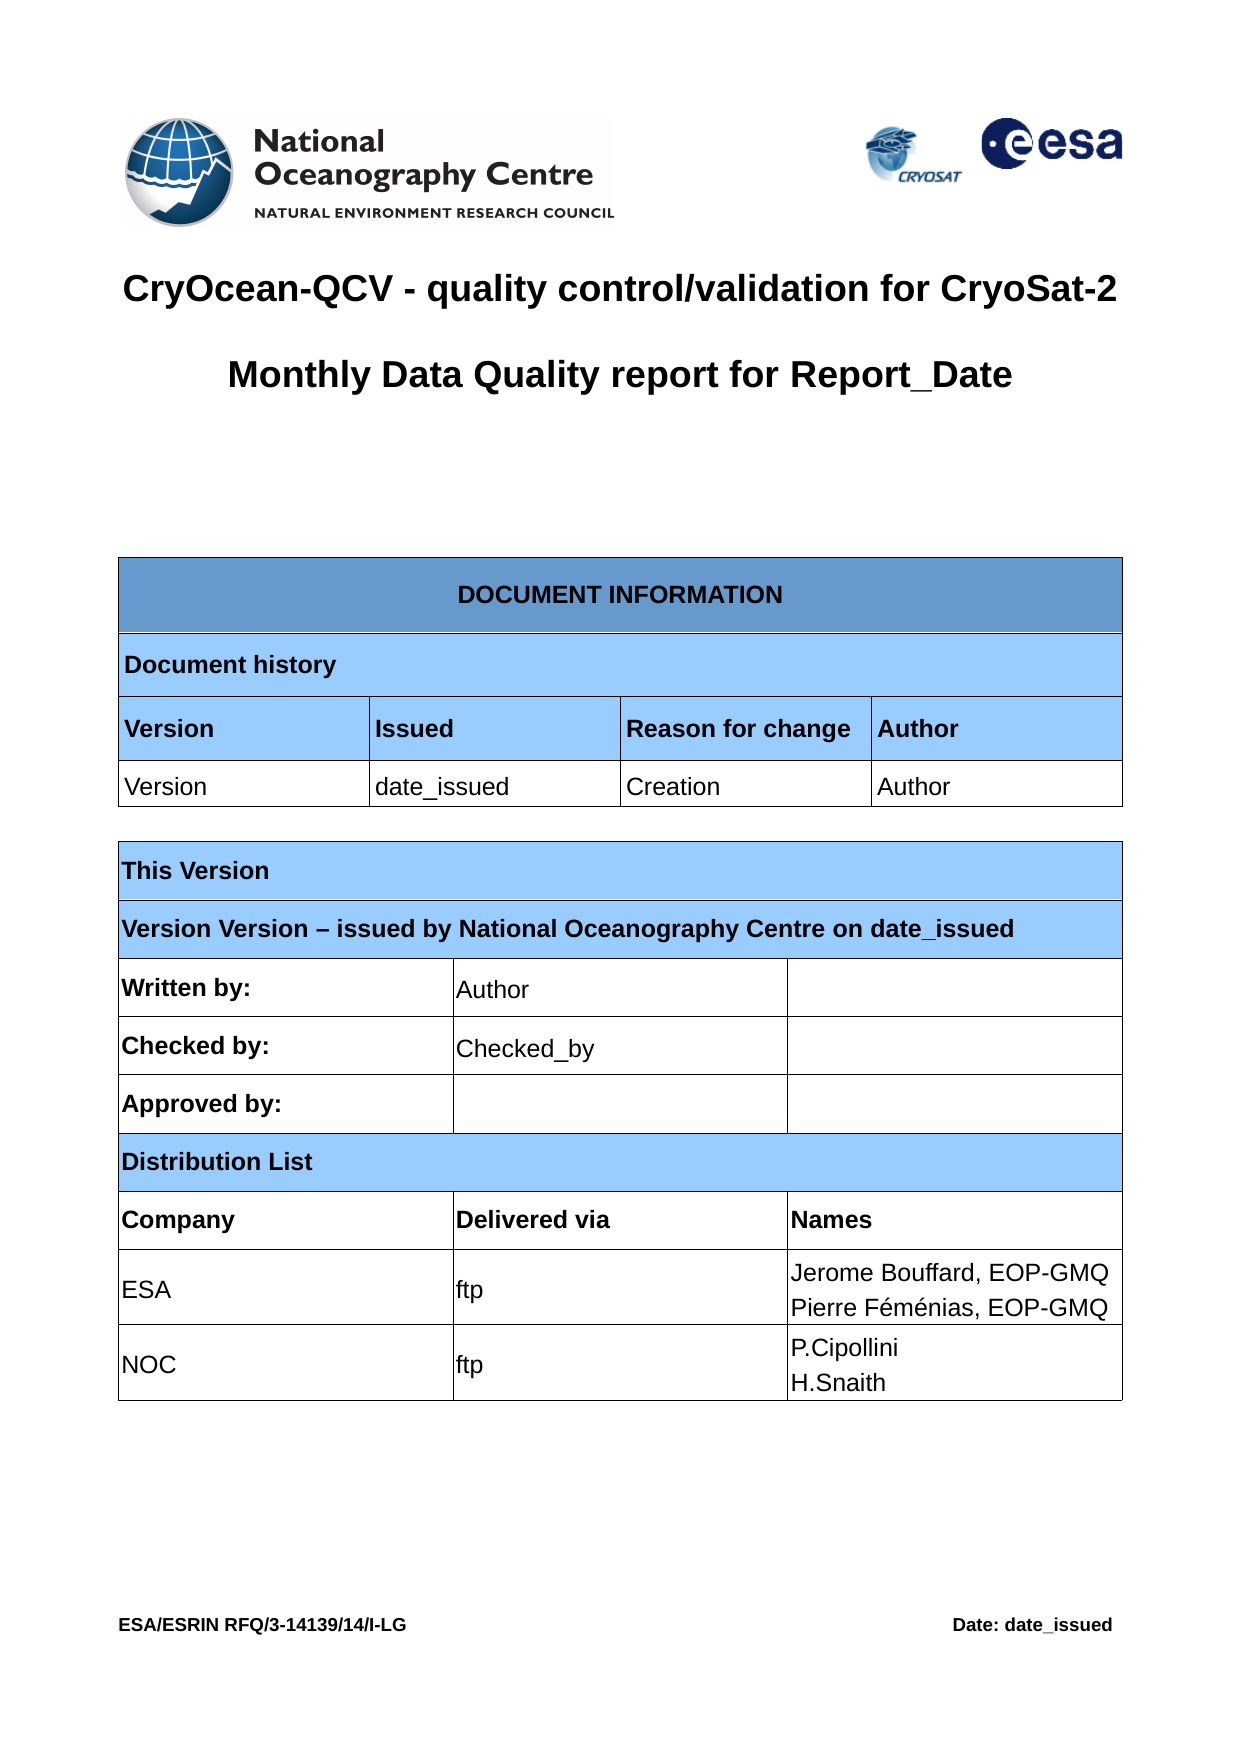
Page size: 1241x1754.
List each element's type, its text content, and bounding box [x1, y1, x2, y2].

picture [125, 118, 615, 227]
table_cell Checked_by [454, 1017, 787, 1074]
table_cell Distribution List [119, 1134, 1122, 1191]
table_cell P.Cipollini H.Snaith [788, 1325, 1122, 1399]
table_cell Written by: [119, 959, 453, 1016]
table_cell Checked by: [119, 1017, 453, 1074]
table_cell ftp [454, 1250, 787, 1324]
table_cell Version [119, 761, 369, 806]
table_header This Version [119, 842, 1122, 899]
title CryOcean-QCV - quality control/validation for CryoSat-2 Monthly Data Quality report for Report_Date [118, 266, 1122, 396]
table_cell Version [119, 697, 369, 760]
table_cell Issued [370, 697, 620, 760]
table_cell Reason for change [621, 697, 871, 760]
table_cell Creation [621, 761, 871, 806]
table_cell Author [872, 697, 1122, 760]
table_cell Approved by: [119, 1075, 453, 1132]
table_cell Author [872, 761, 1122, 806]
table_cell Delivered via [454, 1192, 787, 1249]
table_cell Jerome Bouffard, EOP-GMQ Pierre Féménias, EOP-GMQ [788, 1250, 1122, 1324]
table_cell NOC [119, 1325, 453, 1399]
table_cell [788, 959, 1122, 1016]
table_cell ftp [454, 1325, 787, 1399]
table_header DOCUMENT INFORMATION [119, 558, 1122, 632]
table_cell date_issued [370, 761, 620, 806]
table_cell Document history [119, 634, 1122, 696]
table_cell [788, 1075, 1122, 1132]
table_cell [454, 1075, 787, 1132]
table_cell [788, 1017, 1122, 1074]
table_cell Names [788, 1192, 1122, 1249]
table_cell Author [454, 959, 787, 1016]
table_cell Company [119, 1192, 453, 1249]
picture [843, 118, 1123, 191]
table_cell ESA [119, 1250, 453, 1324]
table_cell Version Version – issued by National Oceanography Centre on date_issued [119, 901, 1122, 958]
